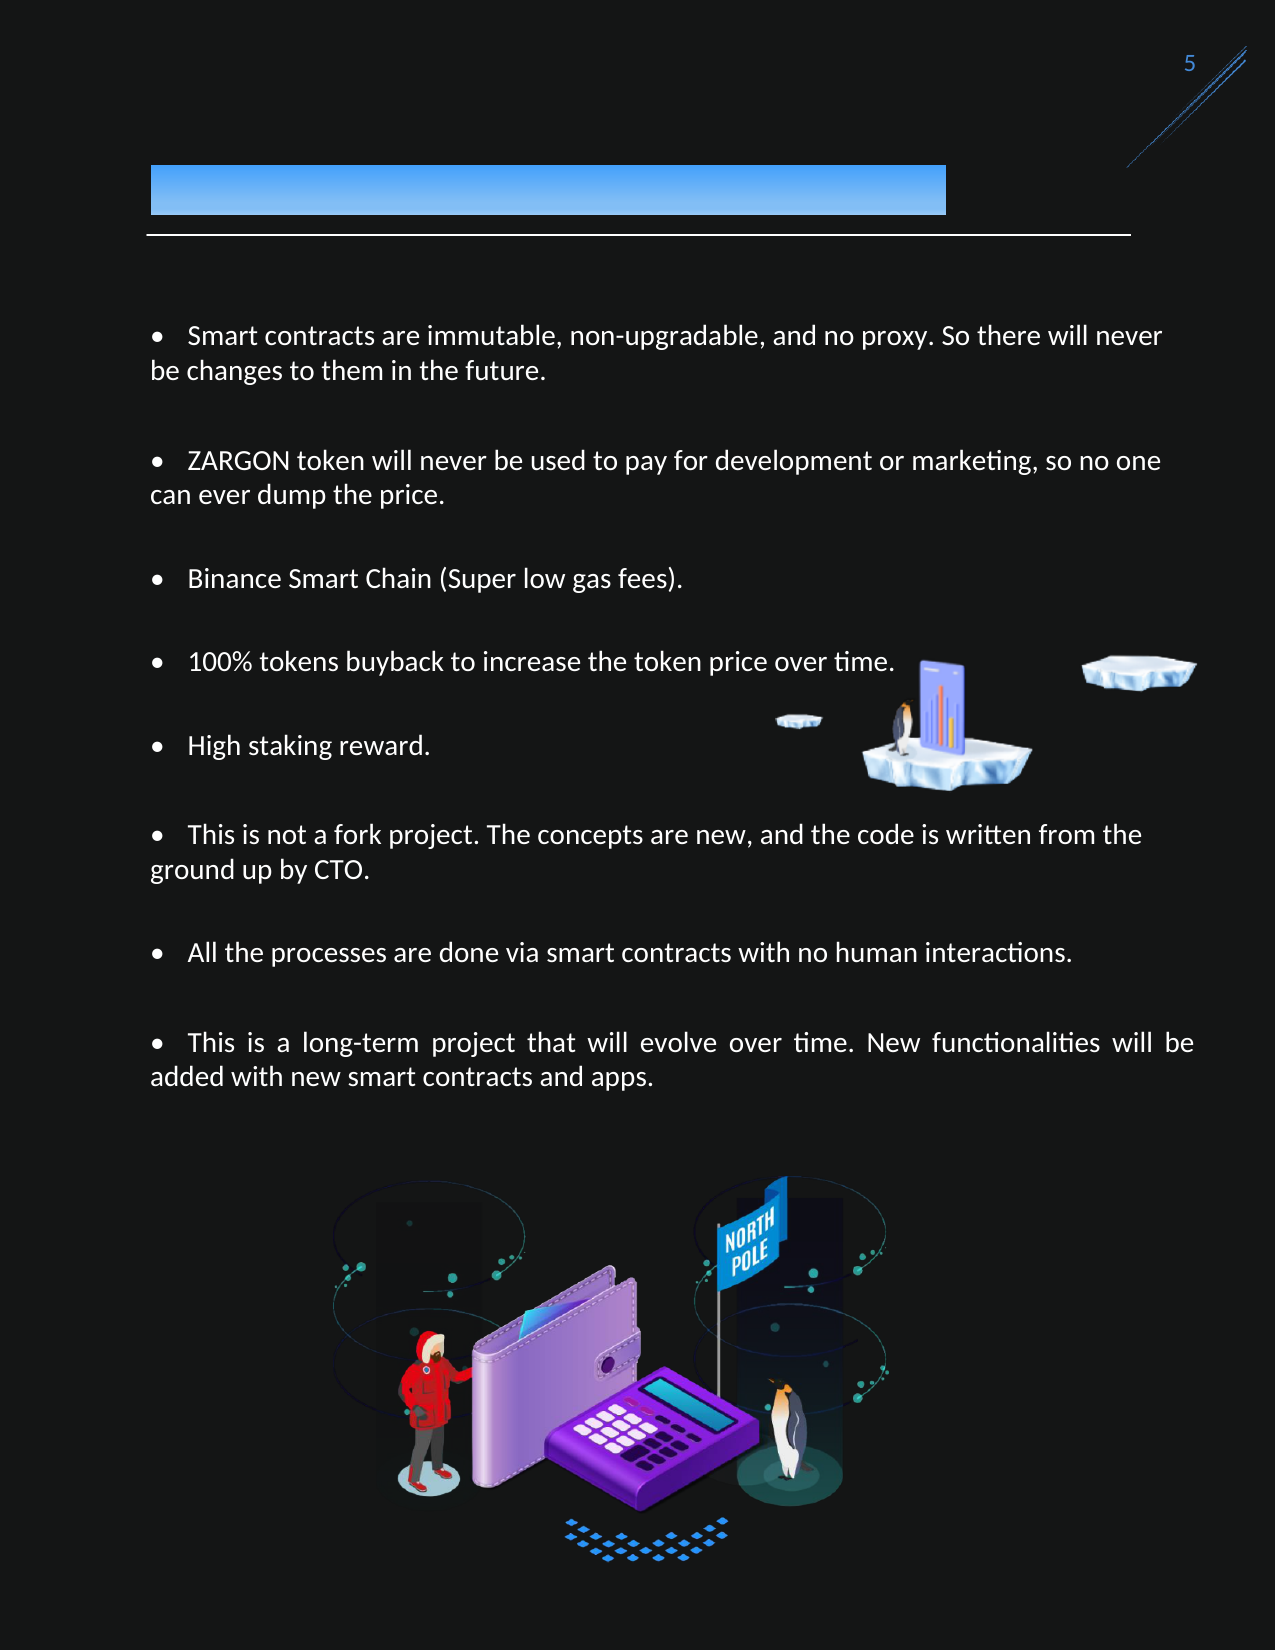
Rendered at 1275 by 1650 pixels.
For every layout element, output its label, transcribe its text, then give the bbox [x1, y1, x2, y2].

picture [0, 0, 1275, 1650]
list All the processes are done via smart contracts with no human interactions. [150, 934, 1196, 970]
list Smart contracts are immutable, non-upgradable, and no proxy. So there will never be changes to them in the future. [150, 318, 1196, 388]
list 100% tokens buyback to increase the token price over time. [150, 643, 1196, 679]
list This is not a fork project. The concepts are new, and the code is written from the ground up by CTO. [150, 817, 1196, 887]
text 5 [150, 47, 1196, 77]
list Binance Smart Chain (Super low gas fees). [150, 560, 1196, 596]
list High staking reward. [150, 727, 1196, 762]
list ZARGON token will never be used to pay for development or marketing, so no one can ever dump the price. [150, 442, 1196, 512]
list This is a long-term project that will evolve over time. New functionalities will be added with new smart contracts and apps. [150, 1024, 1196, 1094]
